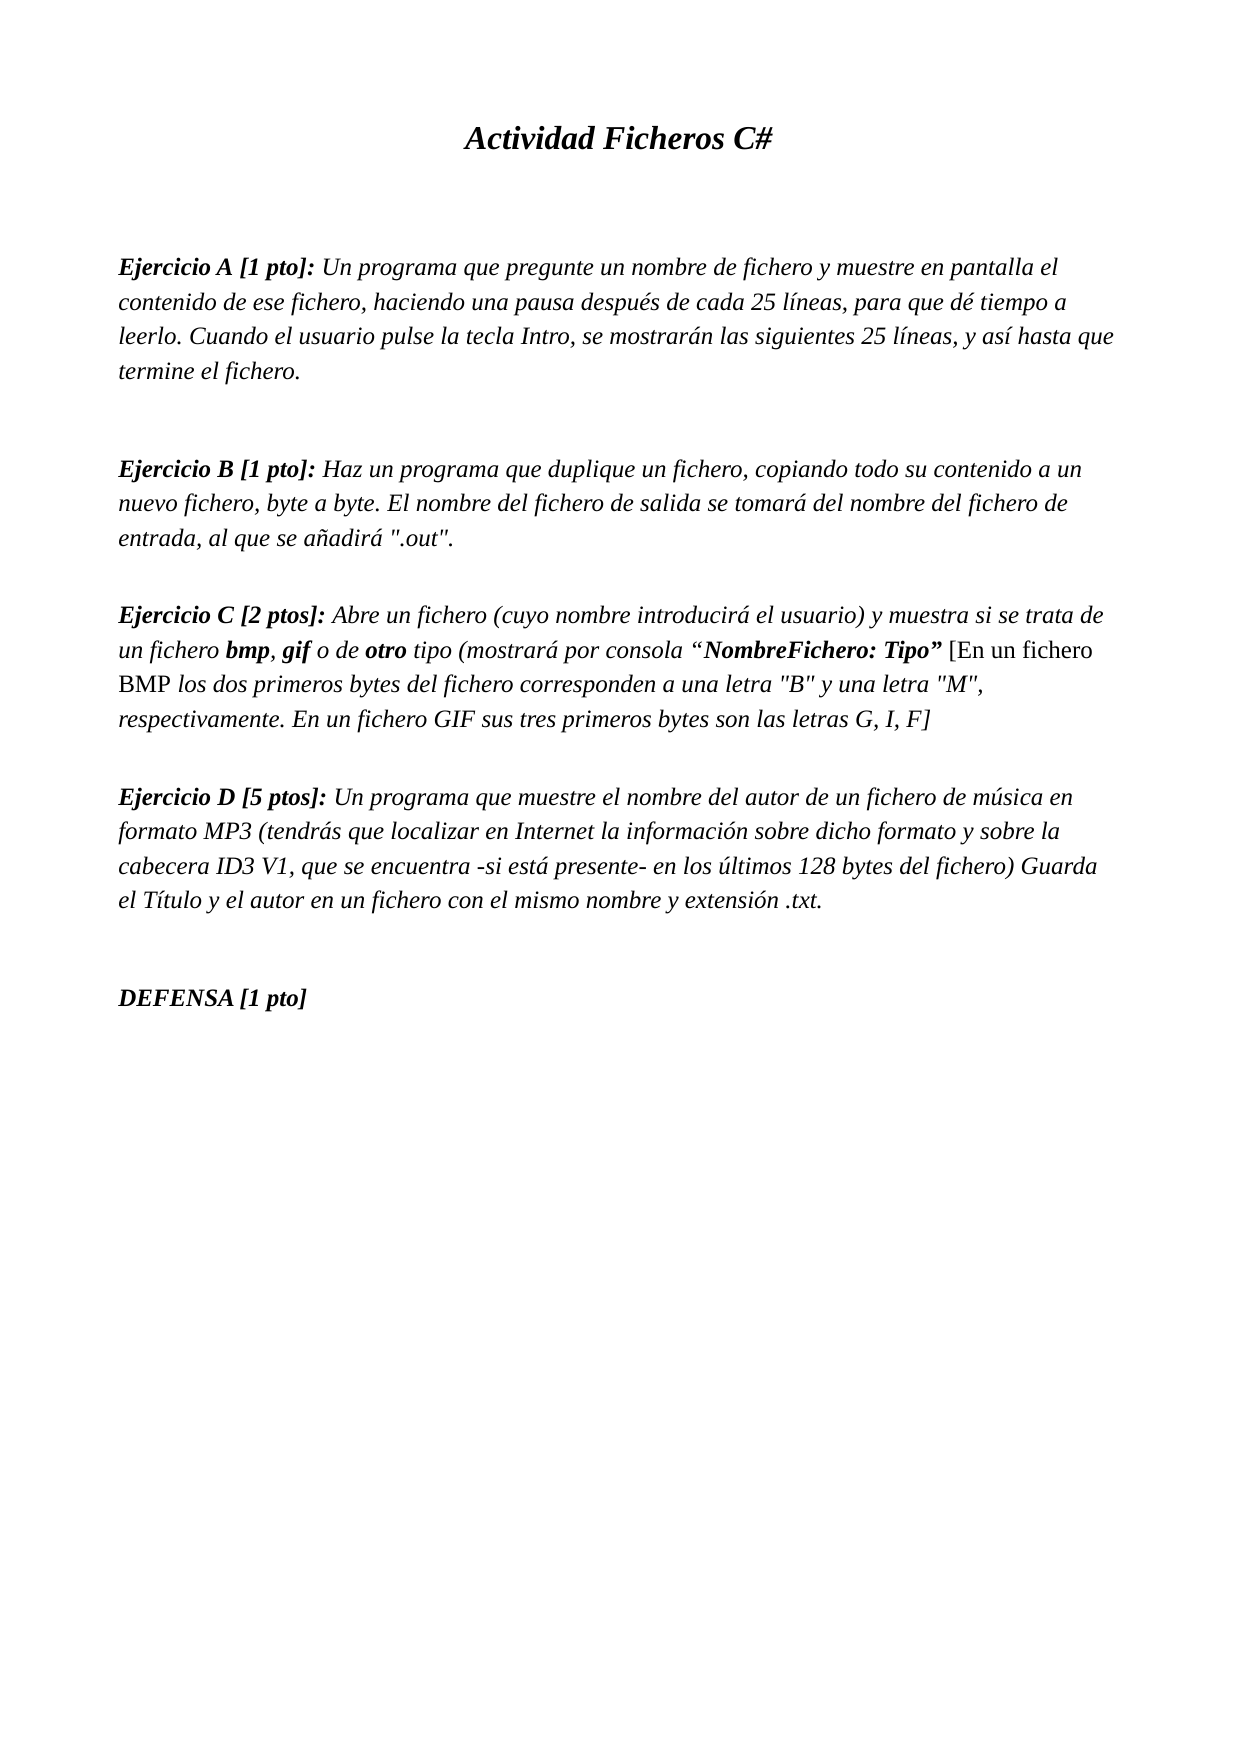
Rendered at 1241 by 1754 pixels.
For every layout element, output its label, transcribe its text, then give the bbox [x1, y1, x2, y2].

text Ejercicio A [1 pto]: Un programa que pregunte un nombre de fichero y muestre en pantalla el contenido de ese fichero, haciendo una pausa después de cada 25 líneas, para que dé tiempo a leerlo. Cuando el usuario pulse la tecla Intro, se mostrarán las siguientes 25 líneas, y así hasta que termine el fichero. [118, 252, 1122, 384]
text Actividad Ficheros C# [118, 118, 1122, 156]
text Ejercicio D [5 ptos]: Un programa que muestre el nombre del autor de un fichero de música en formato MP3 (tendrás que localizar en Internet la información sobre dicho formato y sobre la cabecera ID3 V1, que se encuentra -si está presente- en los últimos 128 bytes del fichero) Guarda el Título y el autor en un fichero con el mismo nombre y extensión .txt. [118, 782, 1122, 914]
text Ejercicio C [2 ptos]: Abre un fichero (cuyo nombre introducirá el usuario) y muestra si se trata de un fichero bmp, gif o de otro tipo (mostrará por consola “NombreFichero: Tipo” [En un fichero BMP los dos primeros bytes del fichero corresponden a una letra "B" y una letra "M", respectivamente. En un fichero GIF sus tres primeros bytes son las letras G, I, F] [118, 601, 1122, 733]
text Ejercicio B [1 pto]: Haz un programa que duplique un fichero, copiando todo su contenido a un nuevo fichero, byte a byte. El nombre del fichero de salida se tomará del nombre del fichero de entrada, al que se añadirá ".out". [118, 454, 1122, 552]
text DEFENSA [1 pto] [118, 983, 1122, 1012]
